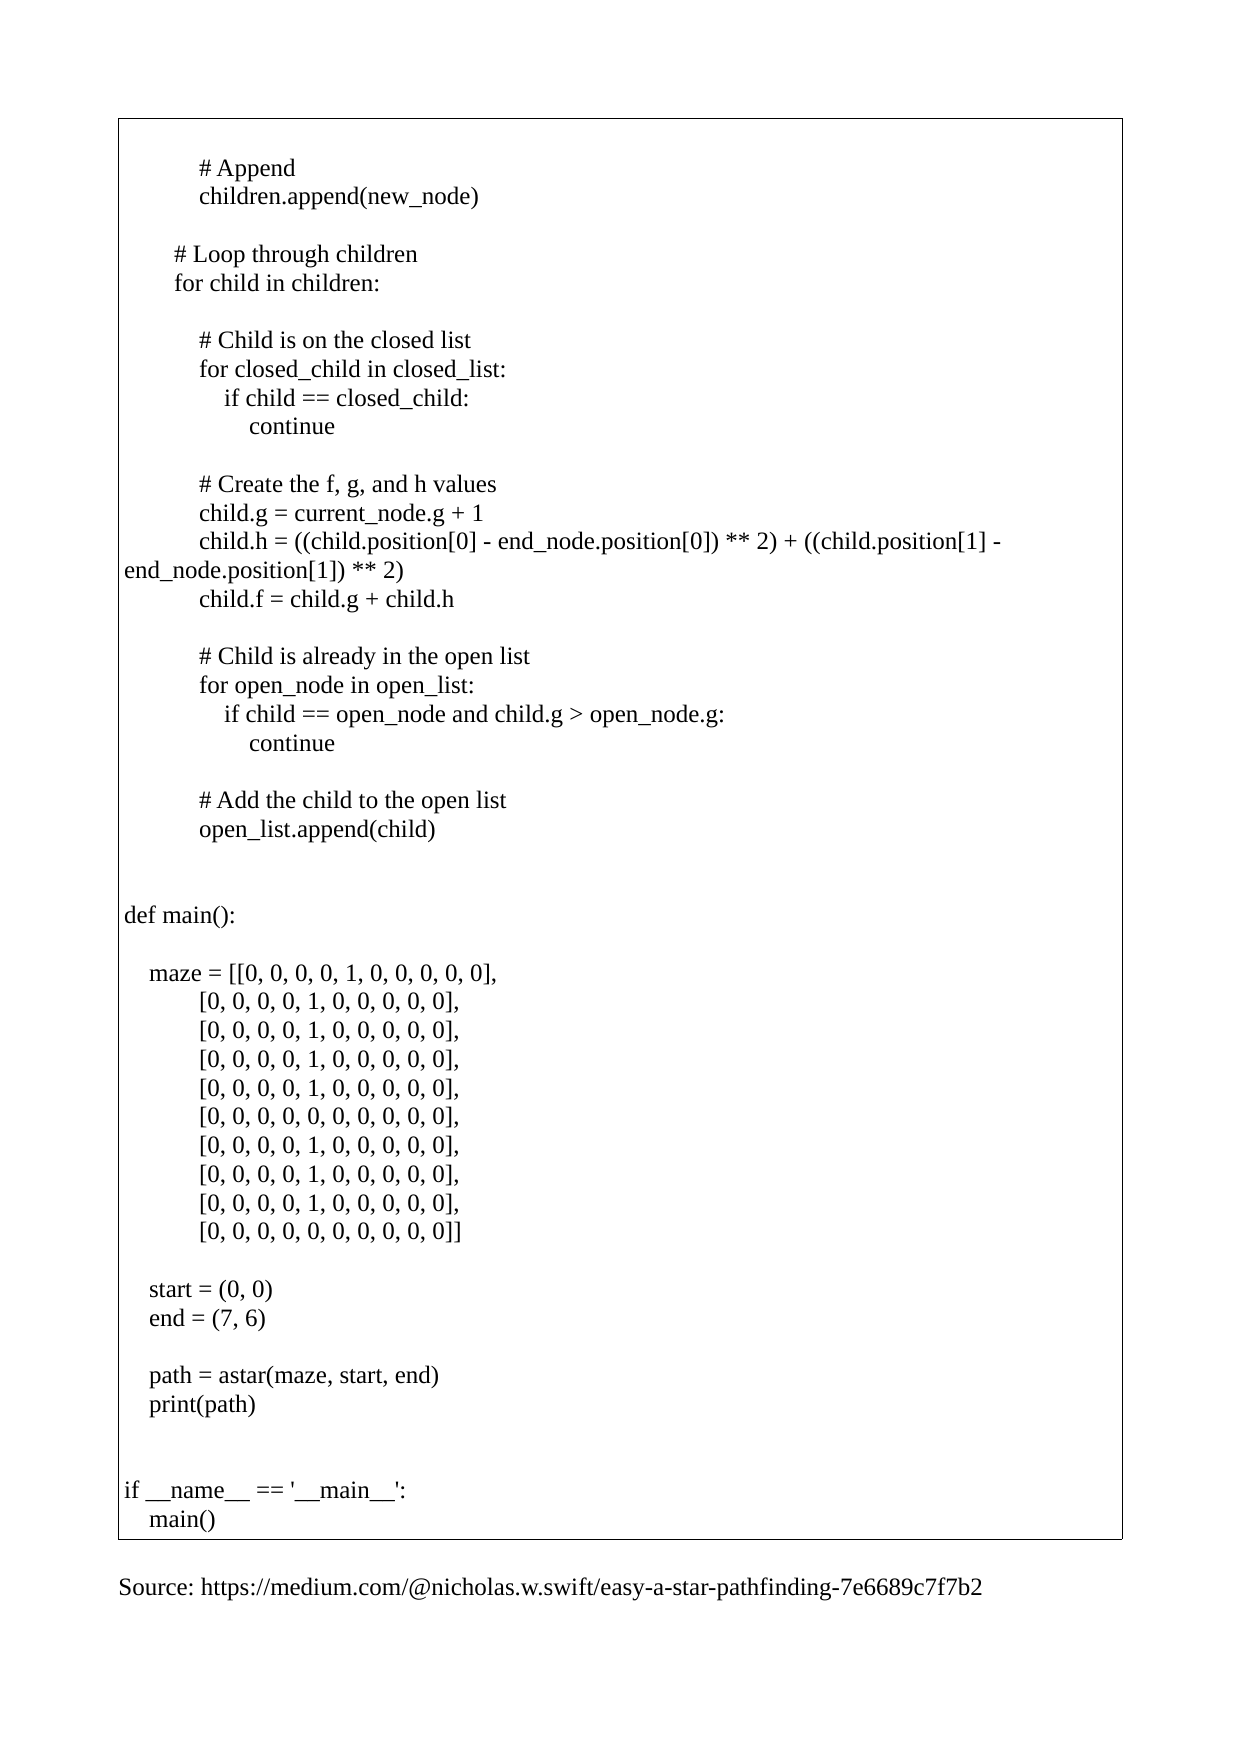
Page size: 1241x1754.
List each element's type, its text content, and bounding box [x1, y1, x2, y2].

table_header # Append children.append(new_node) # Loop through children for child in children: # Child is on the closed list for closed_child in closed_list: if child == closed_child: continue # Create the f, g, and h values child.g = current_node.g + 1 child.h = ((child.position[0] - end_node.position[0]) ** 2) + ((child.position[1] - end_node.position[1]) ** 2) child.f = child.g + child.h # Child is already in the open list for open_node in open_list: if child == open_node and child.g > open_node.g: continue # Add the child to the open list open_list.append(child) def main(): maze = [[0, 0, 0, 0, 1, 0, 0, 0, 0, 0], [0, 0, 0, 0, 1, 0, 0, 0, 0, 0], [0, 0, 0, 0, 1, 0, 0, 0, 0, 0], [0, 0, 0, 0, 1, 0, 0, 0, 0, 0], [0, 0, 0, 0, 1, 0, 0, 0, 0, 0], [0, 0, 0, 0, 0, 0, 0, 0, 0, 0], [0, 0, 0, 0, 1, 0, 0, 0, 0, 0], [0, 0, 0, 0, 1, 0, 0, 0, 0, 0], [0, 0, 0, 0, 1, 0, 0, 0, 0, 0], [0, 0, 0, 0, 0, 0, 0, 0, 0, 0]] start = (0, 0) end = (7, 6) path = astar(maze, start, end) print(path) if __name__ == '__main__': main() [119, 119, 1122, 1538]
text Source: https://medium.com/@nicholas.w.swift/easy-a-star-pathfinding-7e6689c7f7b2 [118, 1572, 1122, 1601]
